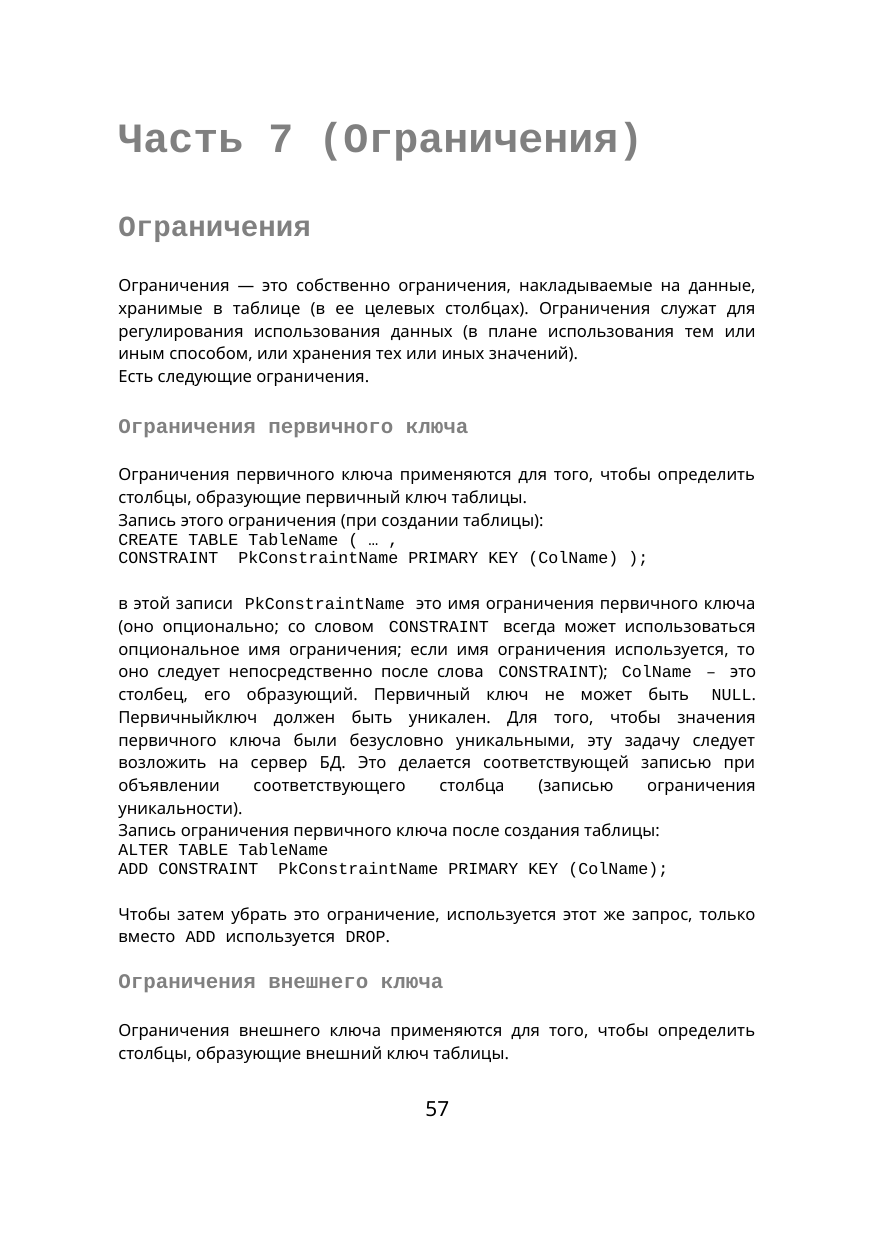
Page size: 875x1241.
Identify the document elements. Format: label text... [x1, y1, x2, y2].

text ALTER TABLE TableName [118, 842, 756, 861]
text Ограничения первичного ключа применяются для того, чтобы определить столбцы, образующие первичный ключ таблицы. [118, 463, 756, 508]
text Ограничения внешнего ключа [118, 971, 756, 995]
text Чтобы затем убрать это ограничение, используется этот же запрос, только вместо ADD используется DROP. [118, 902, 756, 948]
text Ограничения внешнего ключа применяются для того, чтобы определить столбцы, образующие внешний ключ таблицы. [118, 1019, 756, 1064]
text CONSTRAINT PkConstraintName PRIMARY KEY (ColName) ); [118, 550, 756, 569]
text CREATE TABLE TableName ( … , [118, 531, 756, 550]
text Есть следующие ограничения. [118, 365, 756, 387]
text Ограничения [118, 212, 756, 246]
text ADD CONSTRAINT PkConstraintName PRIMARY KEY (ColName); [118, 861, 756, 879]
text Запись ограничения первичного ключа после создания таблицы: [118, 819, 756, 842]
text Ограничения первичного ключа [118, 416, 756, 439]
text Запись этого ограничения (при создании таблицы): [118, 508, 756, 531]
text в этой записи PkConstraintName это имя ограничения первичного ключа (оно опционально; со словом CONSTRAINT всегда может использоваться опциональное имя ограничения; если имя ограничения используется, то оно следует непосредственно после слова CONSTRAINT); ColName – это столбец, его образующий. Первичный ключ не может быть NULL. Первичныйключ должен быть уникален. Для того, чтобы значения первичного ключа были безусловно уникальными, эту задачу следует возложить на сервер БД. Это делается соответствующей записью при объявлении соответствующего столбца (записью ограничения уникальности). [118, 592, 756, 819]
text Часть 7 (Ограничения) [118, 118, 756, 165]
text Ограничения — это собственно ограничения, накладываемые на данные, хранимые в таблице (в ее целевых столбцах). Ограничения служат для регулирования использования данных (в плане использования тем или иным способом, или хранения тех или иных значений). [118, 274, 756, 365]
